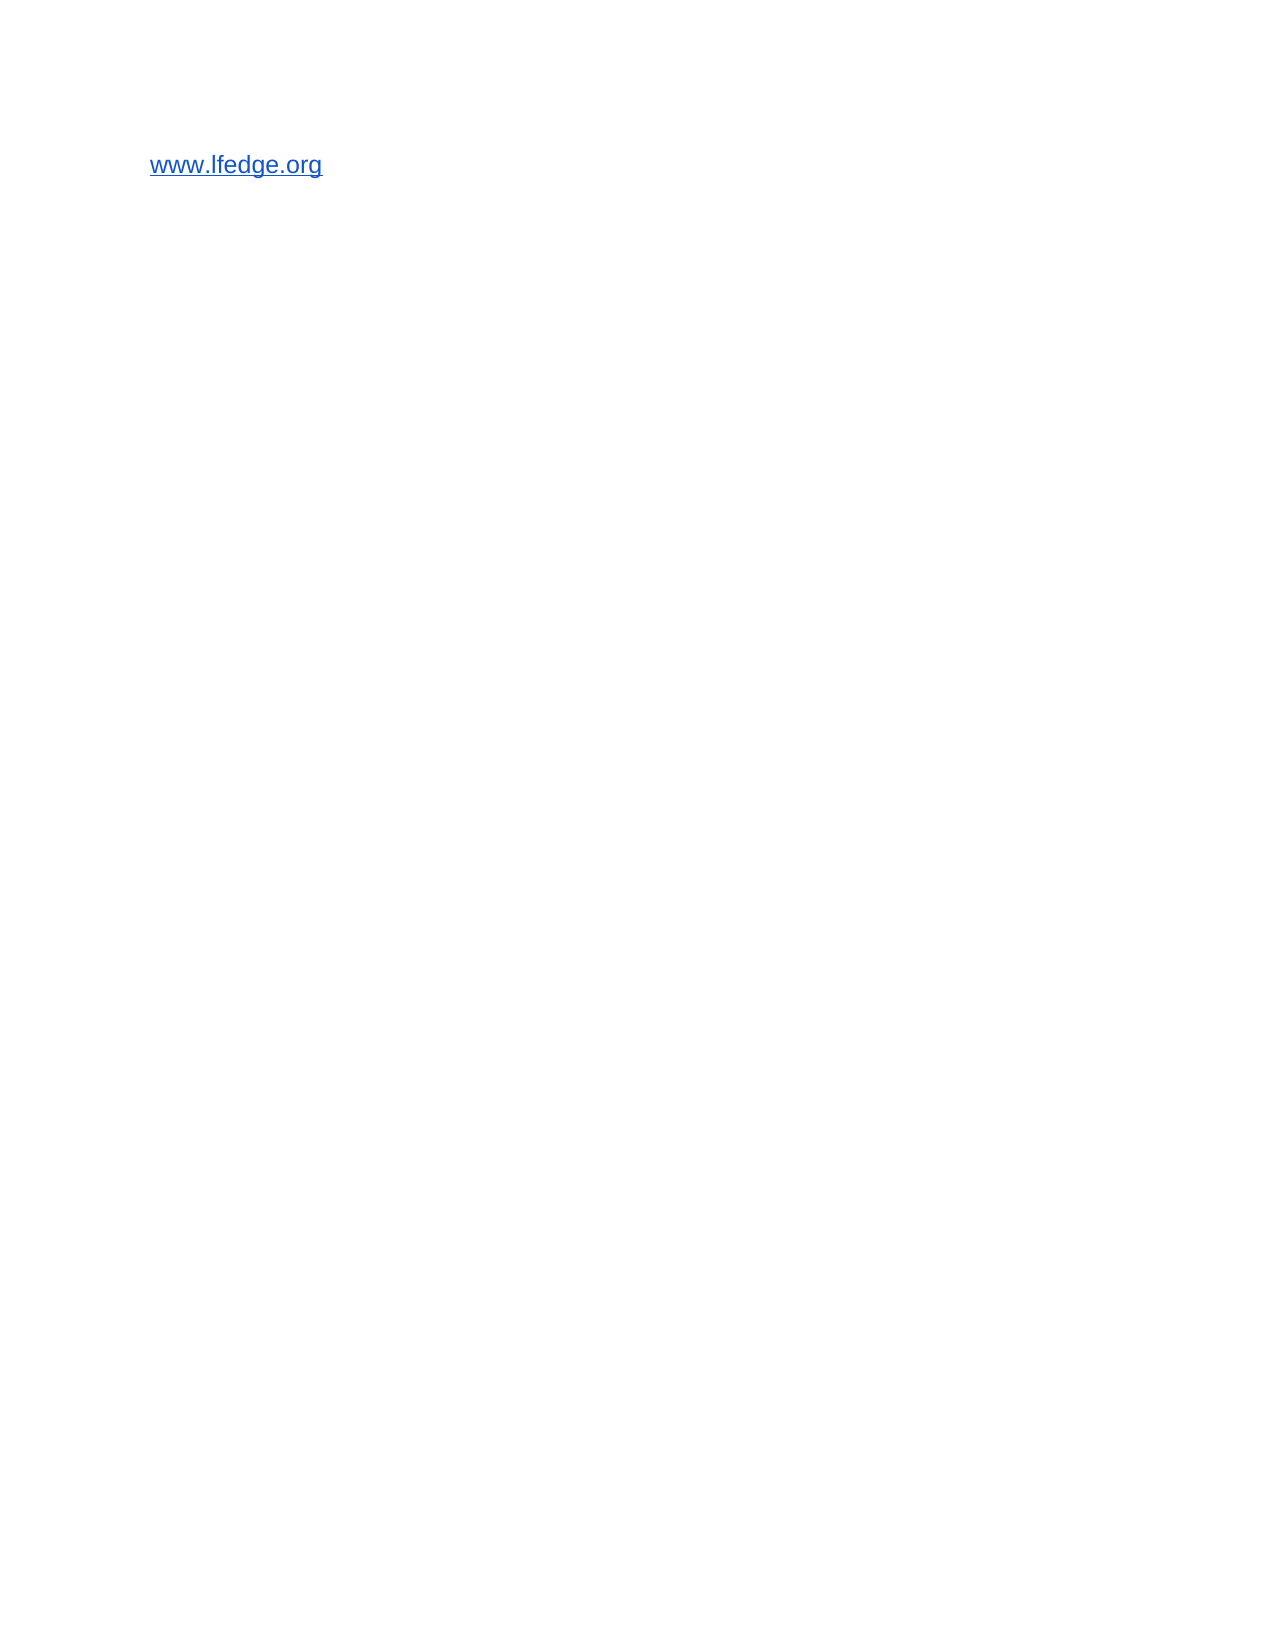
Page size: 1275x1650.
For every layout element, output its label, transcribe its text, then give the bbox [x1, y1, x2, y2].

text www.lfedge.org [150, 150, 1125, 179]
